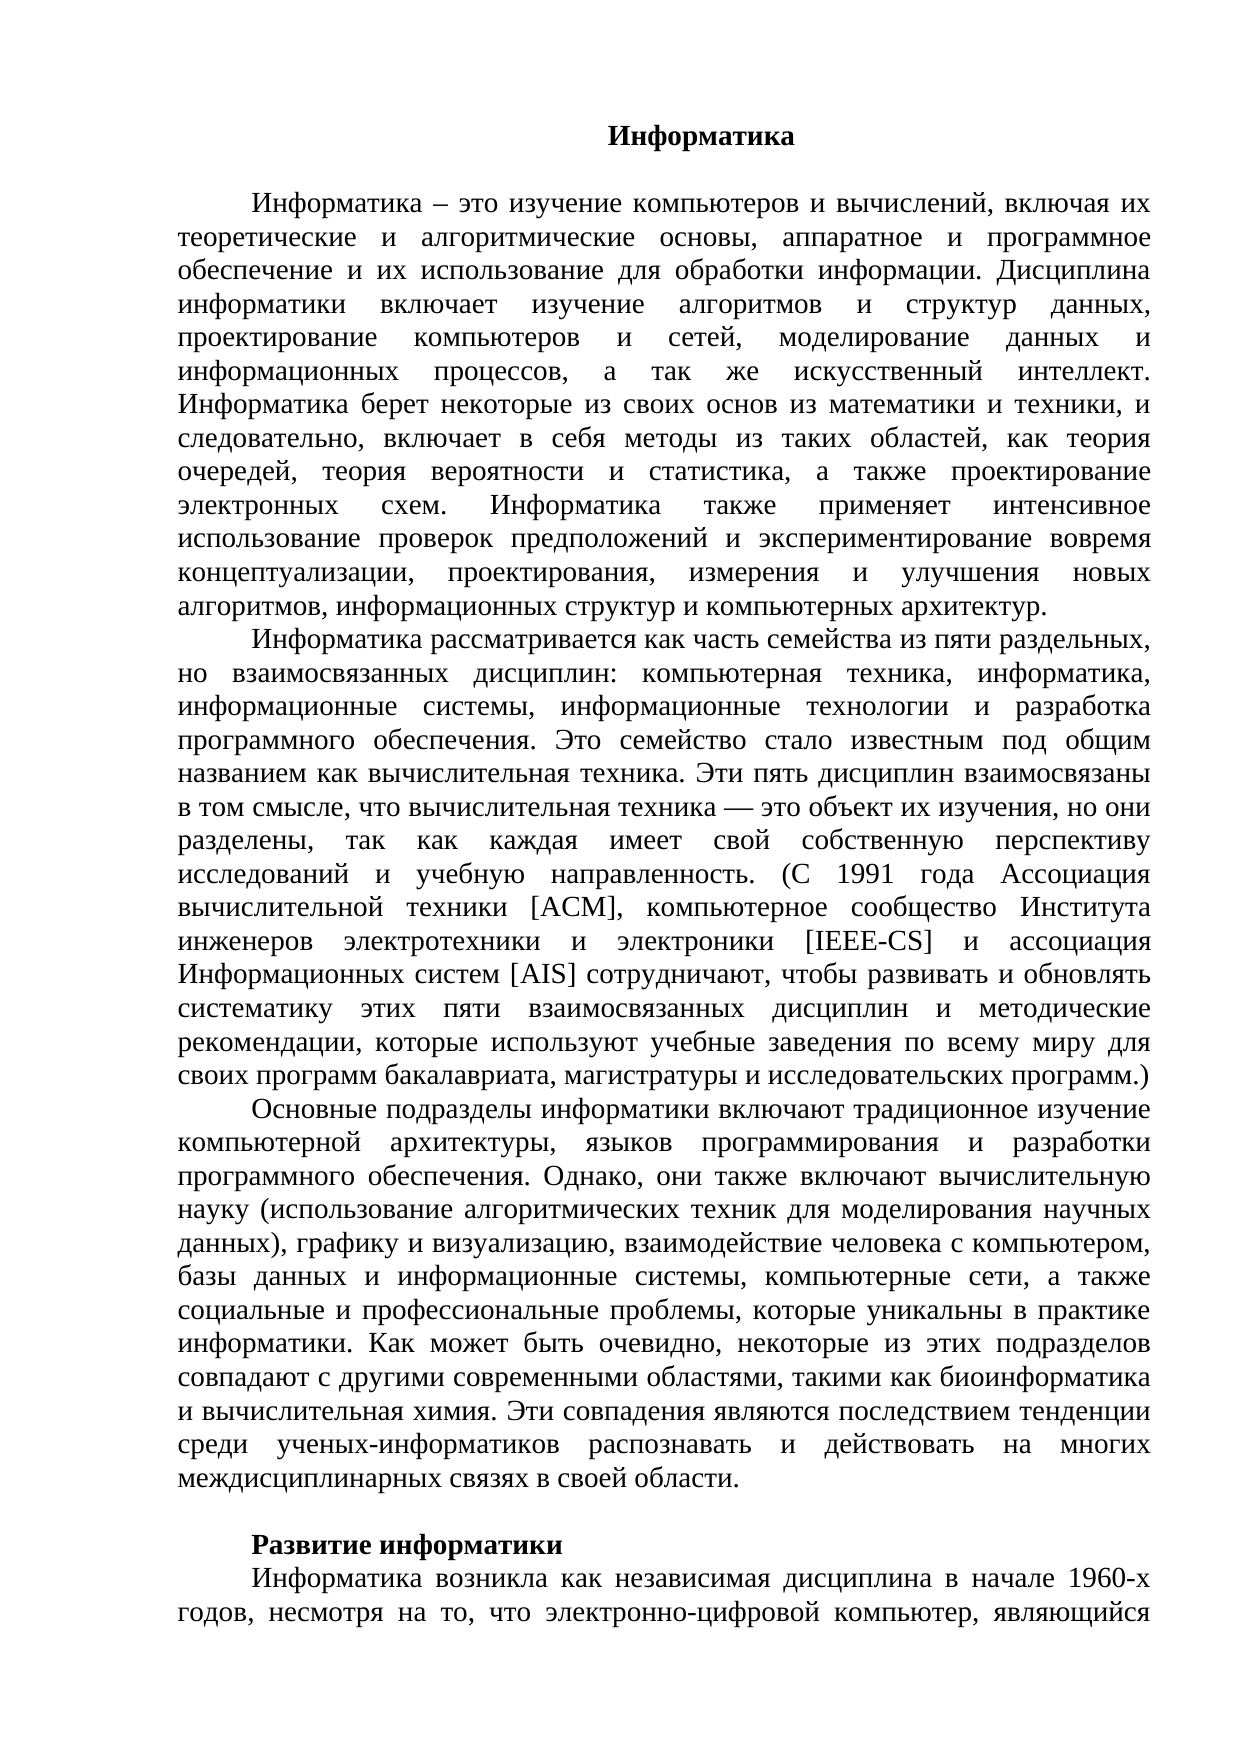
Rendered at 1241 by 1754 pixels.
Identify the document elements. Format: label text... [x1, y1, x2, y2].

text Информатика [177, 118, 1152, 152]
text Информатика – это изучение компьютеров и вычислений, включая их теоретические и алгоритмические основы, аппаратное и программное обеспечение и их использование для обработки информации. Дисциплина информатики включает изучение алгоритмов и структур данных, проектирование компьютеров и сетей, моделирование данных и информационных процессов, а так же искусственный интеллект. Информатика берет некоторые из своих основ из математики и техники, и следовательно, включает в себя методы из таких областей, как теория очередей, теория вероятности и статистика, а также проектирование электронных схем. Информатика также применяет интенсивное использование проверок предположений и экспериментирование вовремя концептуализации, проектирования, измерения и улучшения новых алгоритмов, информационных структур и компьютерных архитектур. [177, 185, 1152, 621]
text Основные подразделы информатики включают традиционное изучение компьютерной архитектуры, языков программирования и разработки программного обеспечения. Однако, они также включают вычислительную науку (использование алгоритмических техник для моделирования научных данных), графику и визуализацию, взаимодействие человека с компьютером, базы данных и информационные системы, компьютерные сети, а также социальные и профессиональные проблемы, которые уникальны в практике информатики. Как может быть очевидно, некоторые из этих подразделов совпадают с другими современными областями, такими как биоинформатика и вычислительная химия. Эти совпадения являются последствием тенденции среди ученых-информатиков распознавать и действовать на многих междисциплинарных связях в своей области. [177, 1091, 1152, 1493]
text Информатика возникла как независимая дисциплина в начале 1960-х годов, несмотря на то, что электронно-цифровой компьютер, являющийся [177, 1560, 1152, 1627]
text Информатика рассматривается как часть семейства из пяти раздельных, но взаимосвязанных дисциплин: компьютерная техника, информатика, информационные системы, информационные технологии и разработка программного обеспечения. Это семейство стало известным под общим названием как вычислительная техника. Эти пять дисциплин взаимосвязаны в том смысле, что вычислительная техника — это объект их изучения, но они разделены, так как каждая имеет свой собственную перспективу исследований и учебную направленность. (С 1991 года Ассоциация вычислительной техники [ACM], компьютерное сообщество Института инженеров электротехники и электроники [IEEE-CS] и ассоциация Информационных систем [AIS] сотрудничают, чтобы развивать и обновлять систематику этих пяти взаимосвязанных дисциплин и методические рекомендации, которые используют учебные заведения по всему миру для своих программ бакалавриата, магистратуры и исследовательских программ.) [177, 621, 1152, 1091]
text Развитие информатики [177, 1527, 1152, 1560]
